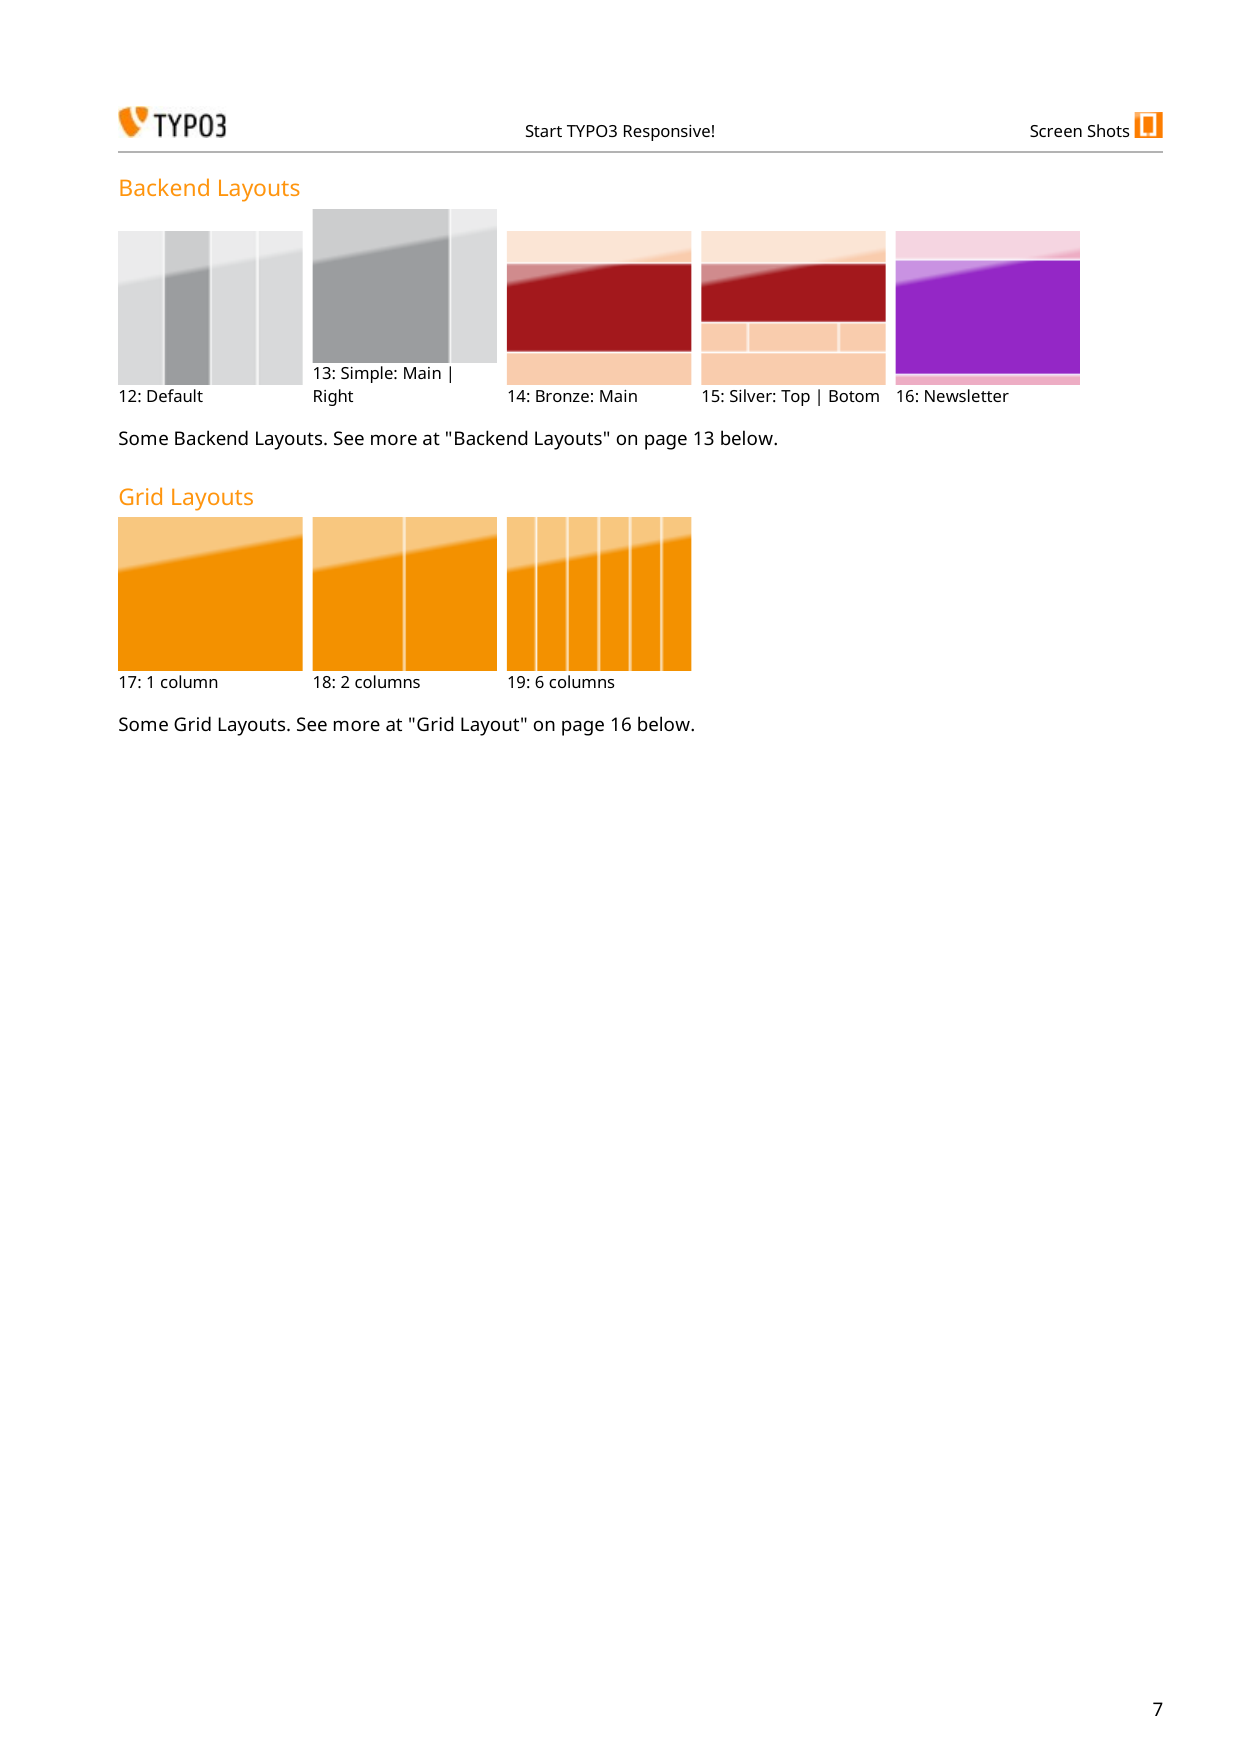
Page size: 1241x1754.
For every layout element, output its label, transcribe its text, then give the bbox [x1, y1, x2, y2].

text 13: Simple: Main | Right [312, 363, 497, 407]
picture [895, 231, 1080, 385]
picture [701, 231, 886, 385]
text Some Backend Layouts. See more at "Backend Layouts" on page 11 below. [118, 425, 1163, 451]
picture [312, 209, 497, 363]
text 18: 2 columns [312, 671, 497, 693]
text 19: 6 columns [507, 671, 691, 693]
text Some Grid Layouts. See more at "Grid Layout" on page 14 below. [118, 711, 1163, 737]
picture [118, 106, 227, 138]
picture [1134, 112, 1163, 138]
picture [312, 517, 497, 671]
text 17: 1 column [118, 671, 302, 693]
picture [118, 517, 303, 671]
picture [506, 517, 692, 671]
picture [506, 231, 692, 385]
subtitle Grid Layouts [118, 481, 1163, 512]
text 15: Silver: Top | Botom [701, 385, 886, 407]
subtitle Backend Layouts [118, 172, 1163, 203]
picture [118, 231, 303, 385]
text 14: Bronze: Main [507, 385, 691, 407]
text 16: Newsletter [896, 385, 1080, 407]
text 12: Default [118, 385, 302, 407]
